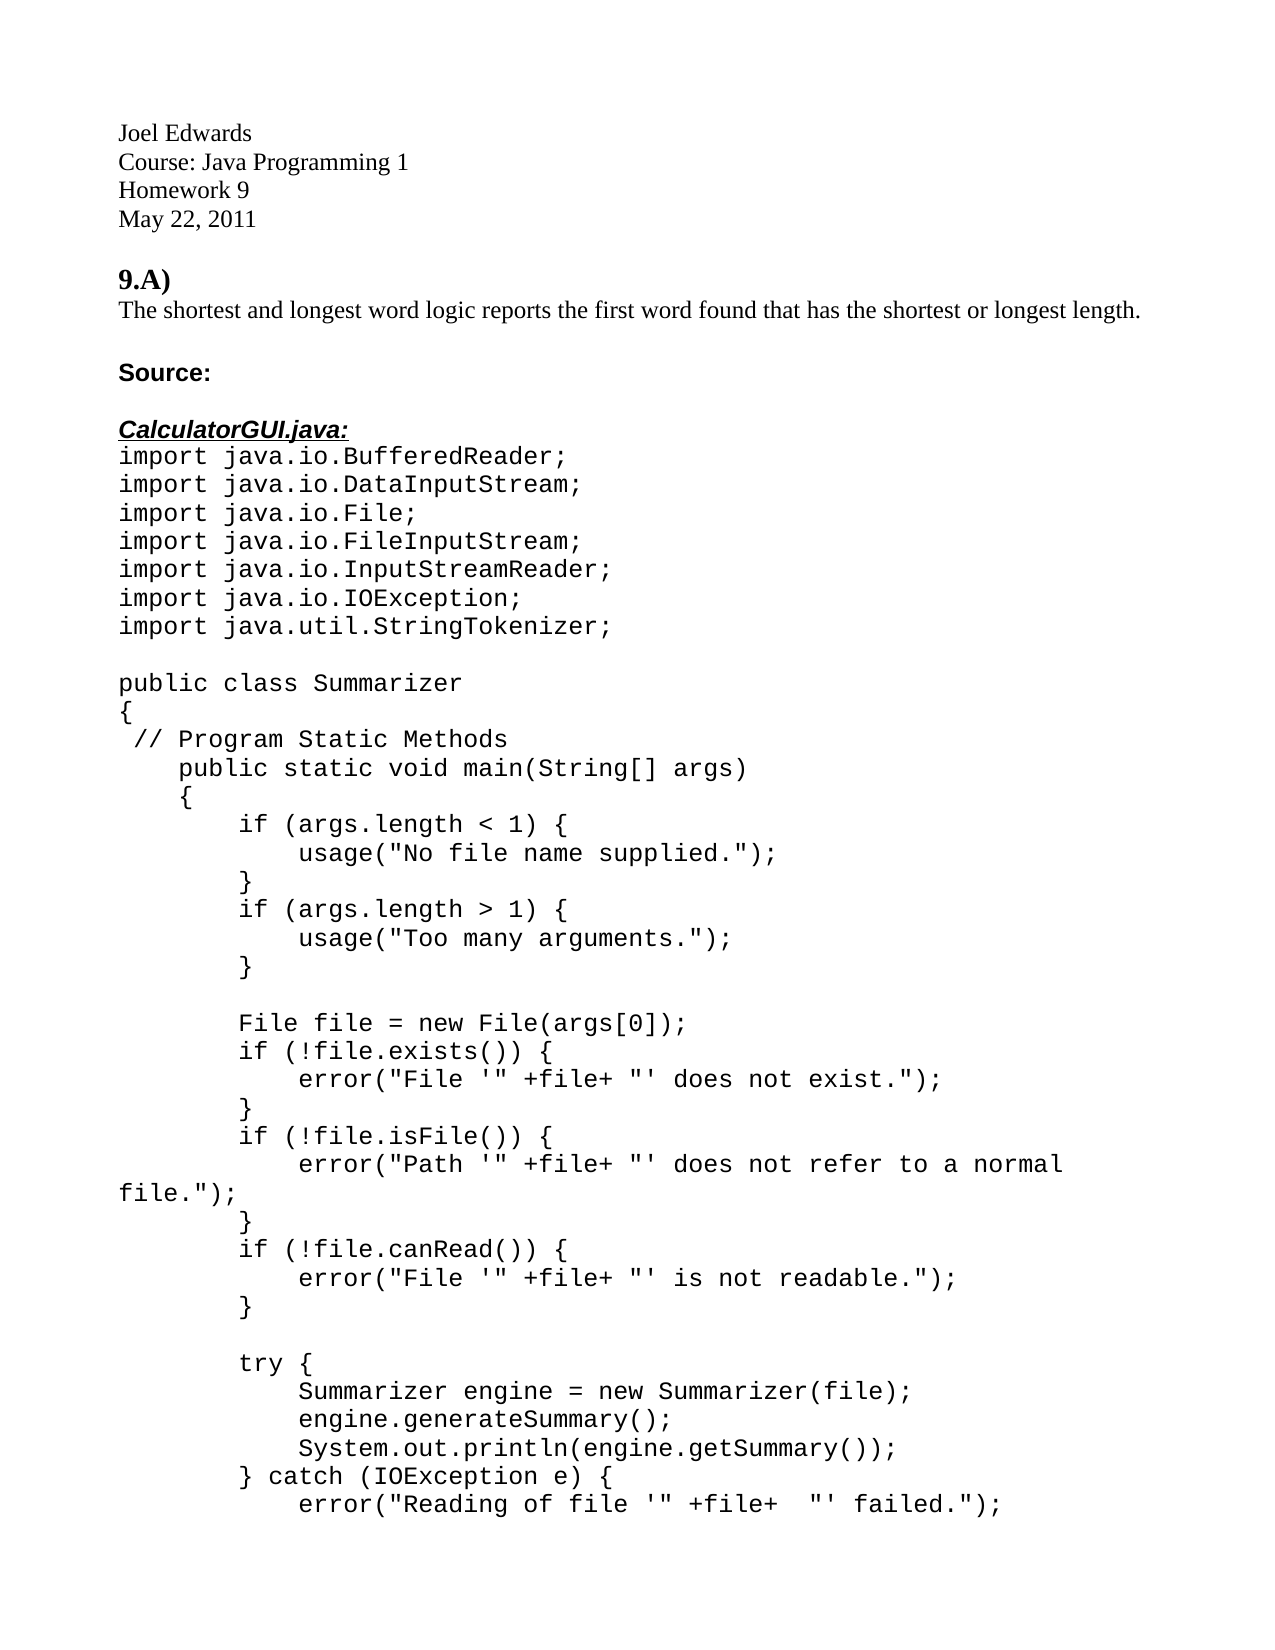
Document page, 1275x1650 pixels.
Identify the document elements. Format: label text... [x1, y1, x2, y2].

text { [118, 698, 1157, 727]
text Course: Java Programming 1 [118, 147, 1157, 176]
text } [118, 868, 1157, 897]
text File file = new File(args[0]); [118, 1010, 1157, 1038]
text // Program Static Methods [118, 727, 1157, 755]
text System.out.println(engine.getSummary()); [118, 1435, 1157, 1463]
text import java.util.StringTokenizer; [118, 613, 1157, 642]
text if (!file.exists()) { [118, 1038, 1157, 1067]
text Joel Edwards [118, 118, 1157, 147]
text } [118, 1208, 1157, 1237]
text if (!file.isFile()) { [118, 1123, 1157, 1152]
text import java.io.File; [118, 500, 1157, 528]
text try { [118, 1350, 1157, 1378]
text import java.io.BufferedReader; [118, 443, 1157, 472]
text if (args.length > 1) { [118, 897, 1157, 925]
text engine.generateSummary(); [118, 1407, 1157, 1435]
text public class Summarizer [118, 670, 1157, 698]
text } catch (IOException e) { [118, 1463, 1157, 1492]
text } [118, 1293, 1157, 1322]
text { [118, 783, 1157, 812]
text May 22, 2011 [118, 204, 1157, 233]
text 9.A) [118, 262, 1157, 295]
text error("Path '" +file+ "' does not refer to a normal file."); [118, 1152, 1157, 1208]
text CalculatorGUI.java: [118, 415, 1157, 443]
text public static void main(String[] args) [118, 755, 1157, 783]
text } [118, 1095, 1157, 1123]
text error("Reading of file '" +file+ "' failed."); [118, 1492, 1157, 1520]
text import java.io.IOException; [118, 585, 1157, 613]
text } [118, 953, 1157, 982]
text if (!file.canRead()) { [118, 1237, 1157, 1265]
text import java.io.FileInputStream; [118, 528, 1157, 557]
text The shortest and longest word logic reports the first word found that has the shortest or longest length. [118, 295, 1157, 324]
text import java.io.DataInputStream; [118, 472, 1157, 500]
text usage("Too many arguments."); [118, 925, 1157, 953]
text error("File '" +file+ "' is not readable."); [118, 1265, 1157, 1293]
text error("File '" +file+ "' does not exist."); [118, 1067, 1157, 1095]
text Summarizer engine = new Summarizer(file); [118, 1378, 1157, 1407]
text import java.io.InputStreamReader; [118, 557, 1157, 585]
text usage("No file name supplied."); [118, 840, 1157, 868]
text if (args.length < 1) { [118, 812, 1157, 840]
text Source: [118, 358, 1157, 386]
text Homework 9 [118, 176, 1157, 204]
